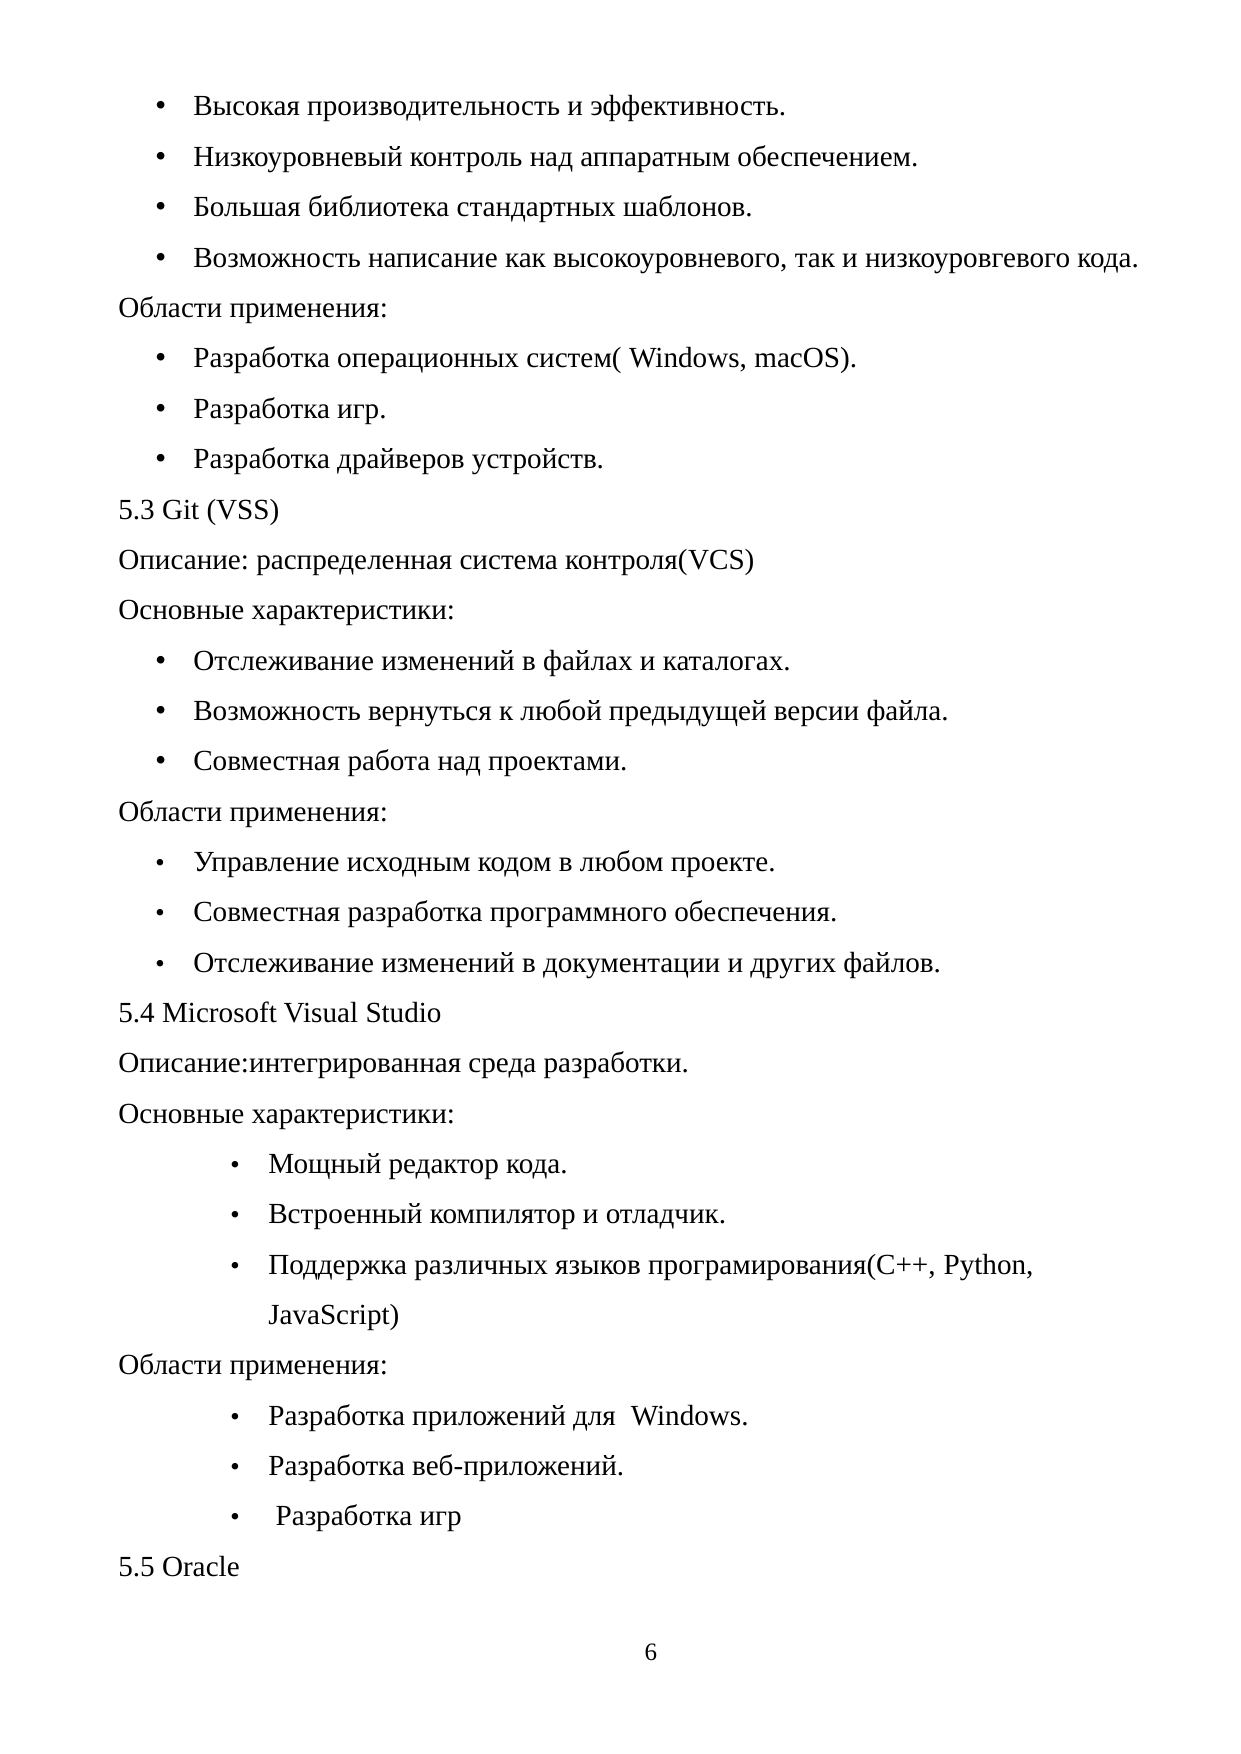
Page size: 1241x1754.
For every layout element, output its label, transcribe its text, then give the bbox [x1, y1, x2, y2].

list 5.5 Oracle [118, 1549, 1152, 1582]
list Поддержка различных языков програмирования(С++, Python, JavaScript) [231, 1247, 1152, 1331]
list Области применения: [118, 1347, 1152, 1381]
list Области применения: [118, 794, 1152, 827]
list 5.3 Git (VSS) [118, 492, 1152, 525]
list Большая библиотека стандартных шаблонов. [156, 189, 1152, 223]
list Отслеживание изменений в файлах и каталогах. [156, 643, 1152, 676]
list Разработка операционных систем( Windows, macOS). [156, 341, 1152, 374]
list Разработка драйверов устройств. [156, 441, 1152, 475]
list Разработка приложений для Windows. [231, 1398, 1152, 1431]
list 5.4 Microsoft Visual Studio [118, 995, 1152, 1029]
list Описание:интегрированная среда разработки. [118, 1046, 1152, 1079]
list Основные характеристики: [118, 1096, 1152, 1129]
list Мощный редактор кода. [231, 1146, 1152, 1180]
list Основные характеристики: [118, 592, 1152, 626]
list Описание: распределенная система контроля(VCS) [118, 542, 1152, 576]
list Разработка веб-приложений. [231, 1448, 1152, 1482]
list Управление исходным кодом в любом проекте. [156, 844, 1152, 878]
list Встроенный компилятор и отладчик. [231, 1196, 1152, 1230]
list Отслеживание изменений в документации и других файлов. [156, 945, 1152, 978]
list Разработка игр. [156, 391, 1152, 424]
list Возможность вернуться к любой предыдущей версии файла. [156, 693, 1152, 727]
list Низкоуровневый контроль над аппаратным обеспечением. [156, 139, 1152, 173]
list Области применения: [118, 290, 1152, 324]
list Разработка игр [231, 1498, 1152, 1532]
list Совместная работа над проектами. [156, 743, 1152, 777]
list Возможность написание как высокоуровневого, так и низкоуровгевого кода. [156, 240, 1152, 273]
list Высокая производительность и эффективность. [156, 88, 1152, 122]
list Совместная разработка программного обеспечения. [156, 894, 1152, 928]
